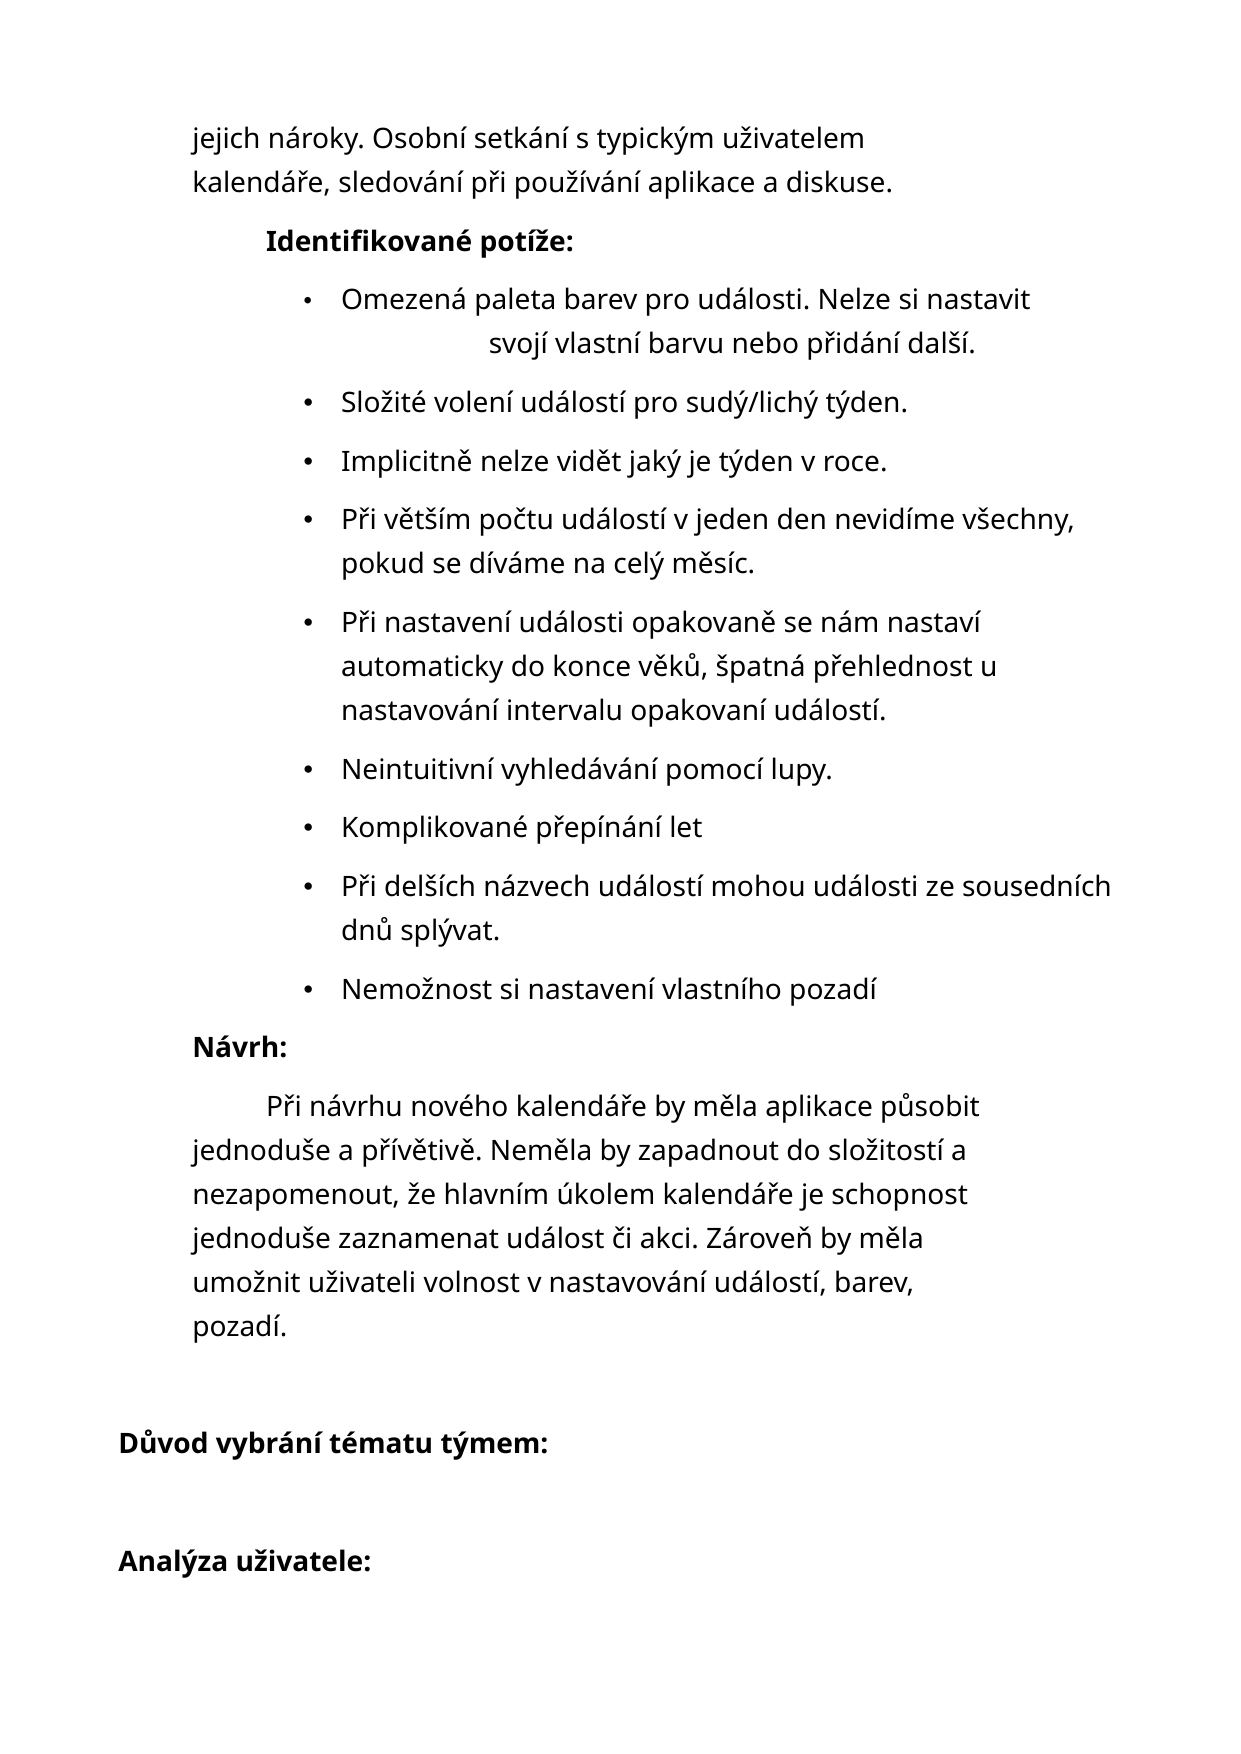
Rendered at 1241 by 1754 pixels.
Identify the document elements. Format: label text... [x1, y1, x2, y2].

list Omezená paleta barev pro události. Nelze si nastavit svojí vlastní barvu nebo přidání další. [303, 279, 1122, 362]
list Při delších názvech událostí mohou události ze sousedních dnů splývat. [303, 866, 1122, 949]
text Analýza uživatele: [118, 1541, 1122, 1579]
list Při větším počtu událostí v jeden den nevidíme všechny, pokud se díváme na celý měsíc. [303, 499, 1122, 582]
list Nemožnost si nastavení vlastního pozadí [303, 969, 1122, 1007]
text Při návrhu nového kalendáře by měla aplikace působit jednoduše a přívětivě. Neměla by zapadnout do složitostí a nezapomenout, že hlavním úkolem kalendáře je schopnost jednoduše zaznamenat událost či akci. Zároveň by měla umožnit uživateli volnost v nastavování událostí, barev, pozadí. [118, 1086, 1122, 1345]
list Složité volení událostí pro sudý/lichý týden. [303, 382, 1122, 421]
text Návrh: [118, 1028, 1122, 1066]
list Neintuitivní vyhledávání pomocí lupy. [303, 749, 1122, 787]
list Komplikované přepínání let [303, 808, 1122, 846]
list Implicitně nelze vidět jaký je týden v roce. [303, 441, 1122, 479]
text Důvod vybrání tématu týmem: [118, 1424, 1122, 1462]
text jejich nároky. Osobní setkání s typickým uživatelem kalendáře, sledování při používání aplikace a diskuse. [118, 118, 1122, 201]
list Při nastavení události opakovaně se nám nastaví automaticky do konce věků, špatná přehlednost u nastavování intervalu opakovaní událostí. [303, 602, 1122, 729]
text Identifikované potíže: [118, 221, 1122, 259]
